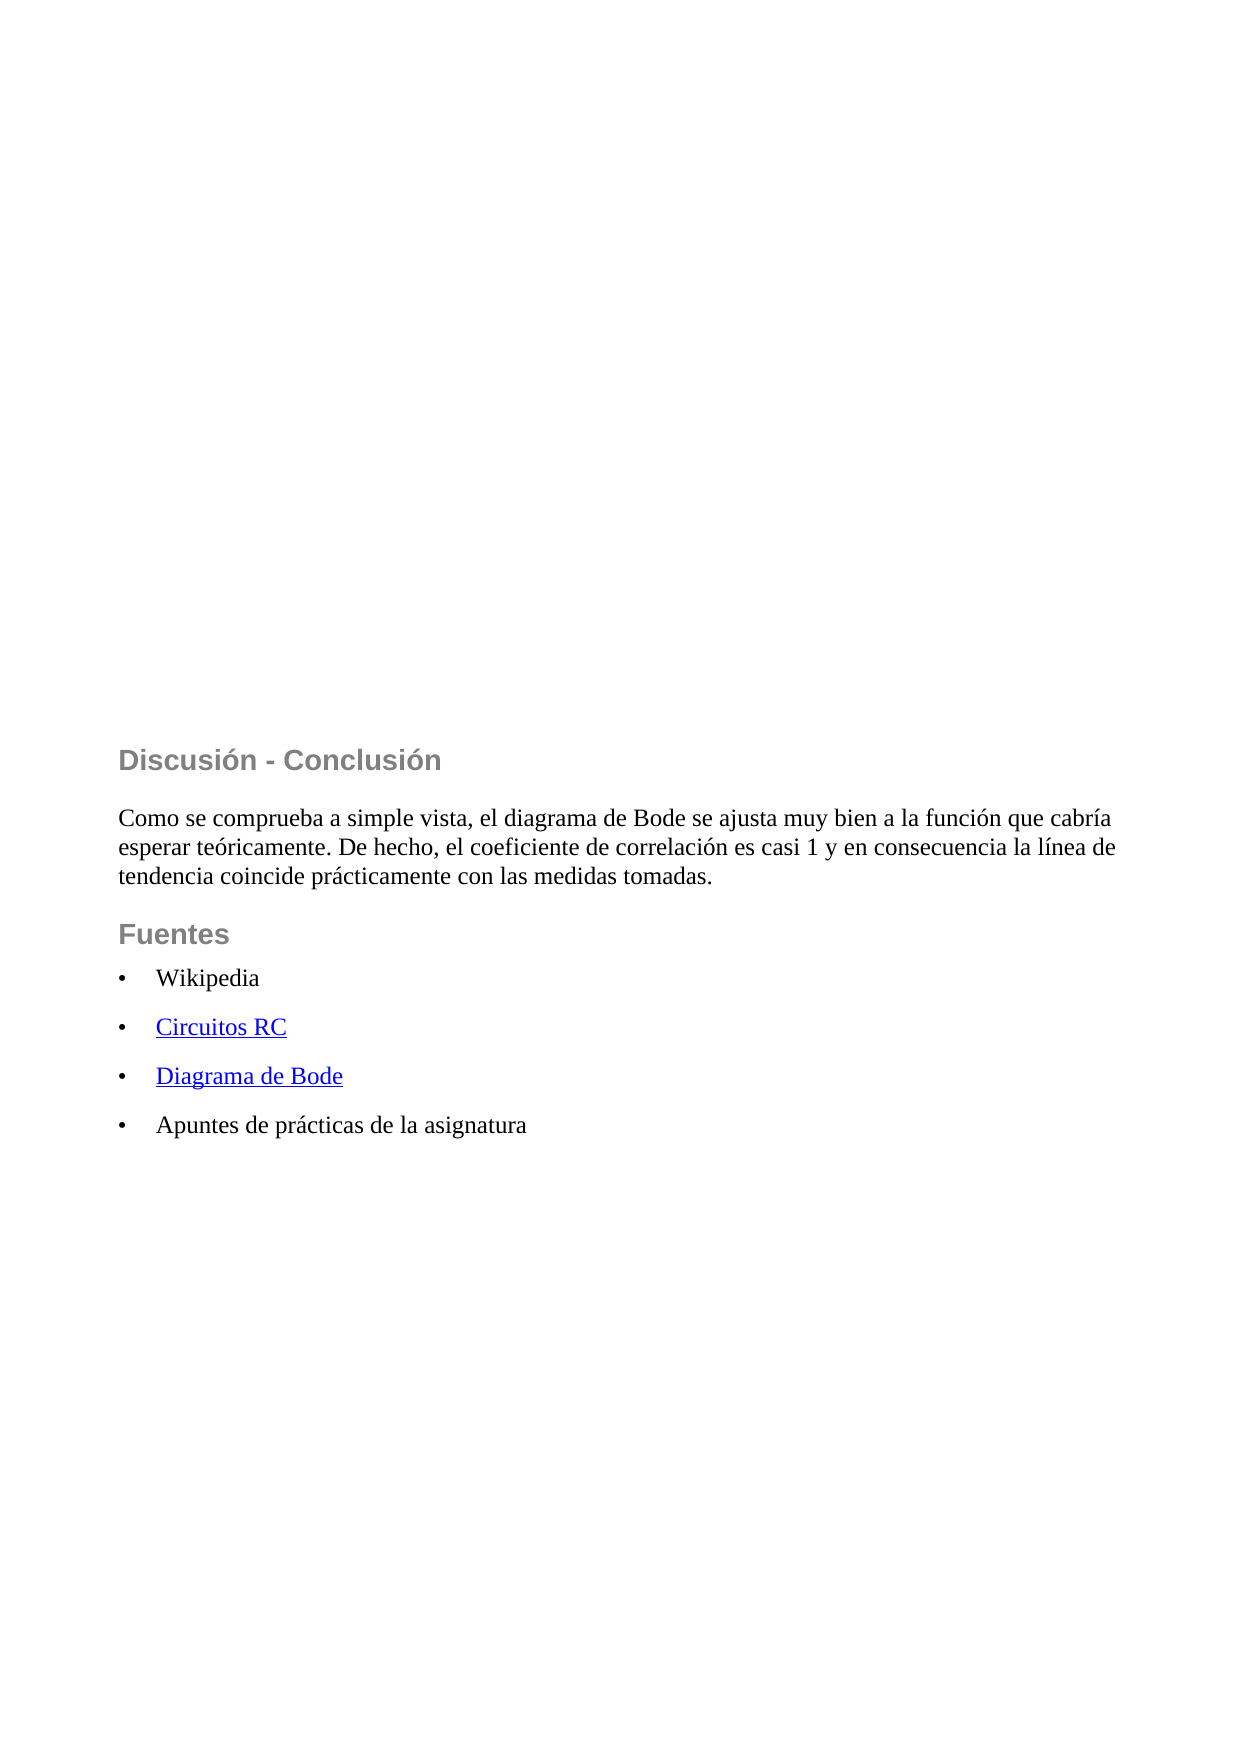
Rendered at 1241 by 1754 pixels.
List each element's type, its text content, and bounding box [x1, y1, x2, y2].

text Como se comprueba a simple vista, el diagrama de Bode se ajusta muy bien a la función que cabría esperar teóricamente. De hecho, el coeficiente de correlación es casi 1 y en consecuencia la línea de tendencia coincide prácticamente con las medidas tomadas. [118, 803, 1122, 890]
text Fuentes [118, 917, 1122, 950]
list Wikipedia [81, 963, 1122, 992]
list Apuntes de prácticas de la asignatura [81, 1110, 1122, 1139]
text Discusión - Conclusión [118, 743, 1122, 776]
list Circuitos RC [81, 1012, 1122, 1041]
list Diagrama de Bode [81, 1061, 1122, 1090]
